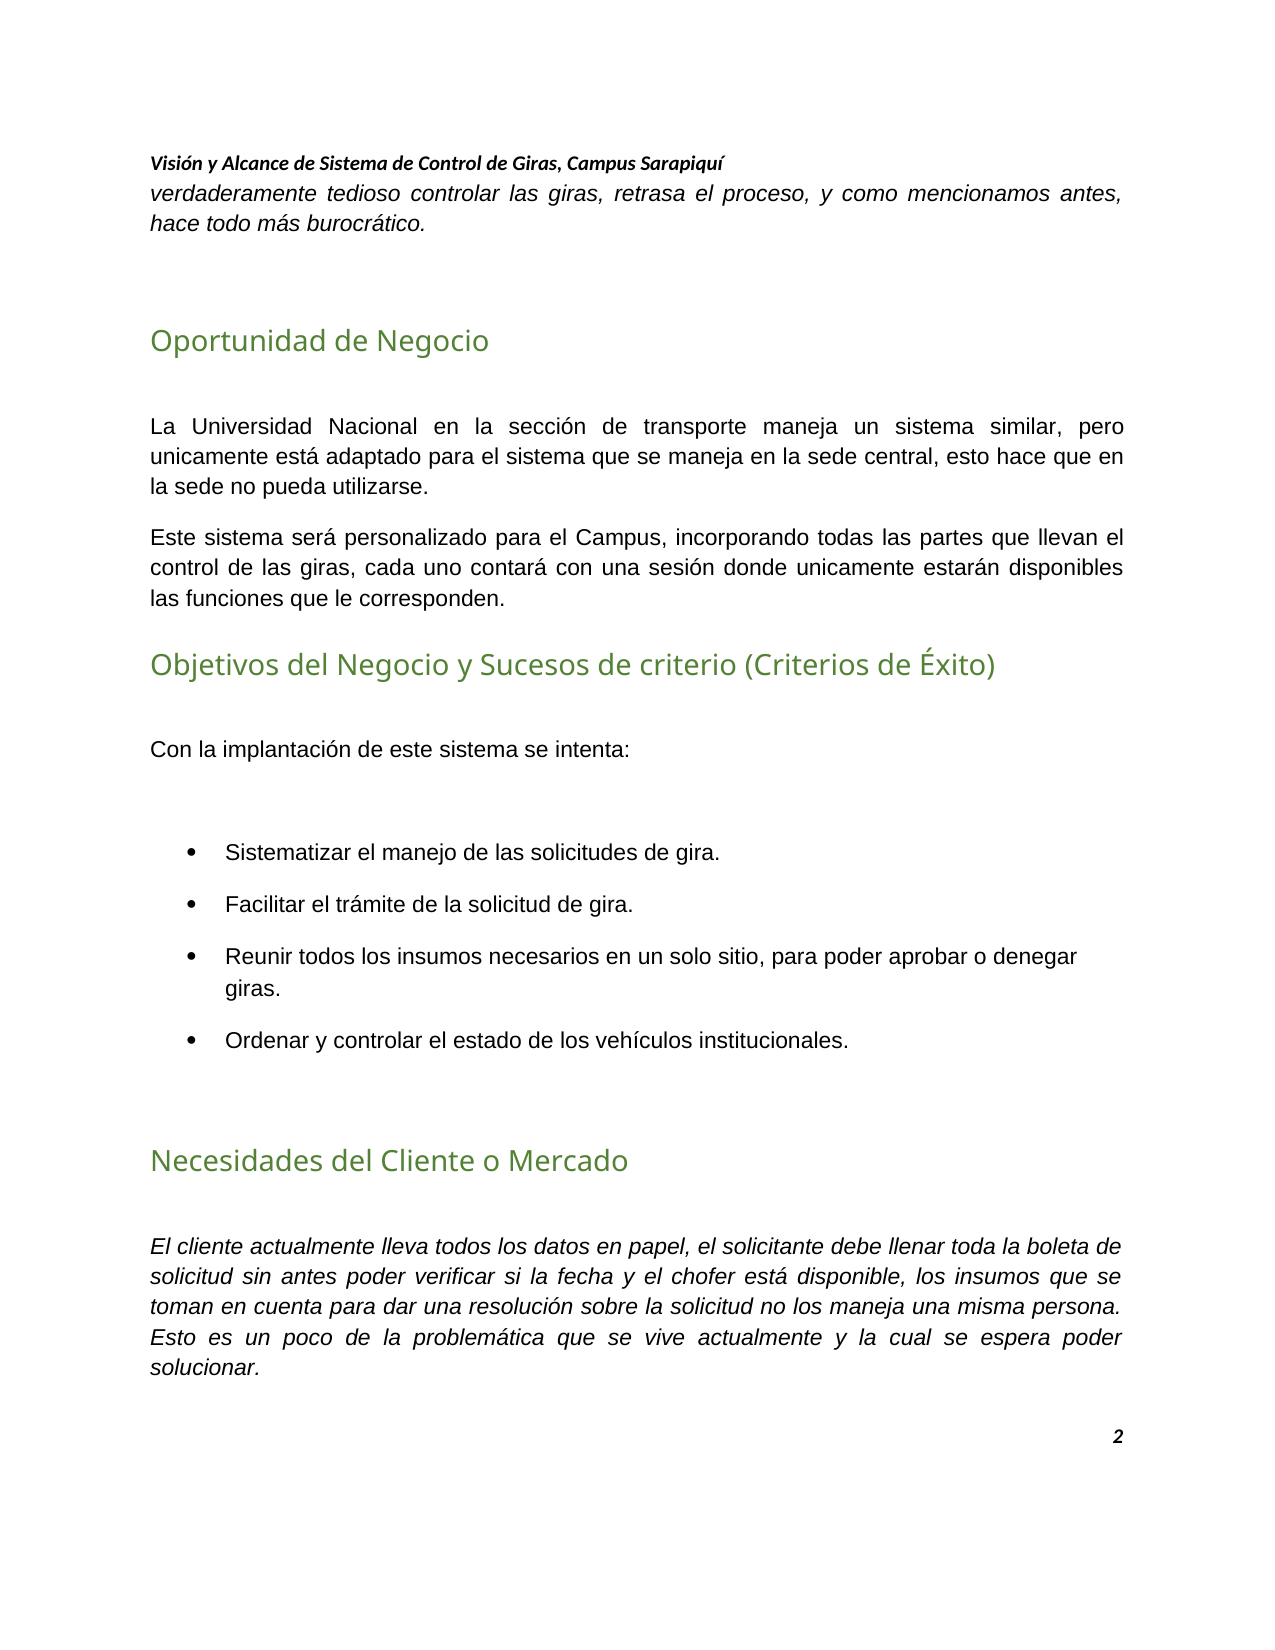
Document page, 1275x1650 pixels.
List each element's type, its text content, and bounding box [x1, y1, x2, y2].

text La Universidad Nacional en la sección de transporte maneja un sistema similar, pero unicamente está adaptado para el sistema que se maneja en la sede central, esto hace que en la sede no pueda utilizarse. [150, 413, 1125, 499]
list Sistematizar el manejo de las solicitudes de gira. [187, 838, 1125, 865]
text El cliente actualmente lleva todos los datos en papel, el solicitante debe llenar toda la boleta de solicitud sin antes poder verificar si la fecha y el chofer está disponible, los insumos que se toman en cuenta para dar una resolución sobre la solicitud no los maneja una misma persona. Esto es un poco de la problemática que se vive actualmente y la cual se espera poder solucionar. [150, 1233, 1125, 1380]
list Ordenar y controlar el estado de los vehículos institucionales. [187, 1027, 1125, 1053]
text Con la implantación de este sistema se intenta: [150, 736, 1125, 763]
list Reunir todos los insumos necesarios en un solo sitio, para poder aprobar o denegar giras. [187, 943, 1125, 1001]
subtitle Oportunidad de Negocio [150, 320, 1125, 360]
subtitle Objetivos del Negocio y Sucesos de criterio (Criterios de Éxito) [150, 644, 1125, 683]
text verdaderamente tedioso controlar las giras, retrasa el proceso, y como mencionamos antes, hace todo más burocrático. [150, 179, 1125, 236]
text Este sistema será personalizado para el Campus, incorporando todas las partes que llevan el control de las giras, cada uno contará con una sesión donde unicamente estarán disponibles las funciones que le corresponden. [150, 524, 1125, 611]
list Facilitar el trámite de la solicitud de gira. [187, 891, 1125, 917]
subtitle Necesidades del Cliente o Mercado [150, 1140, 1125, 1180]
